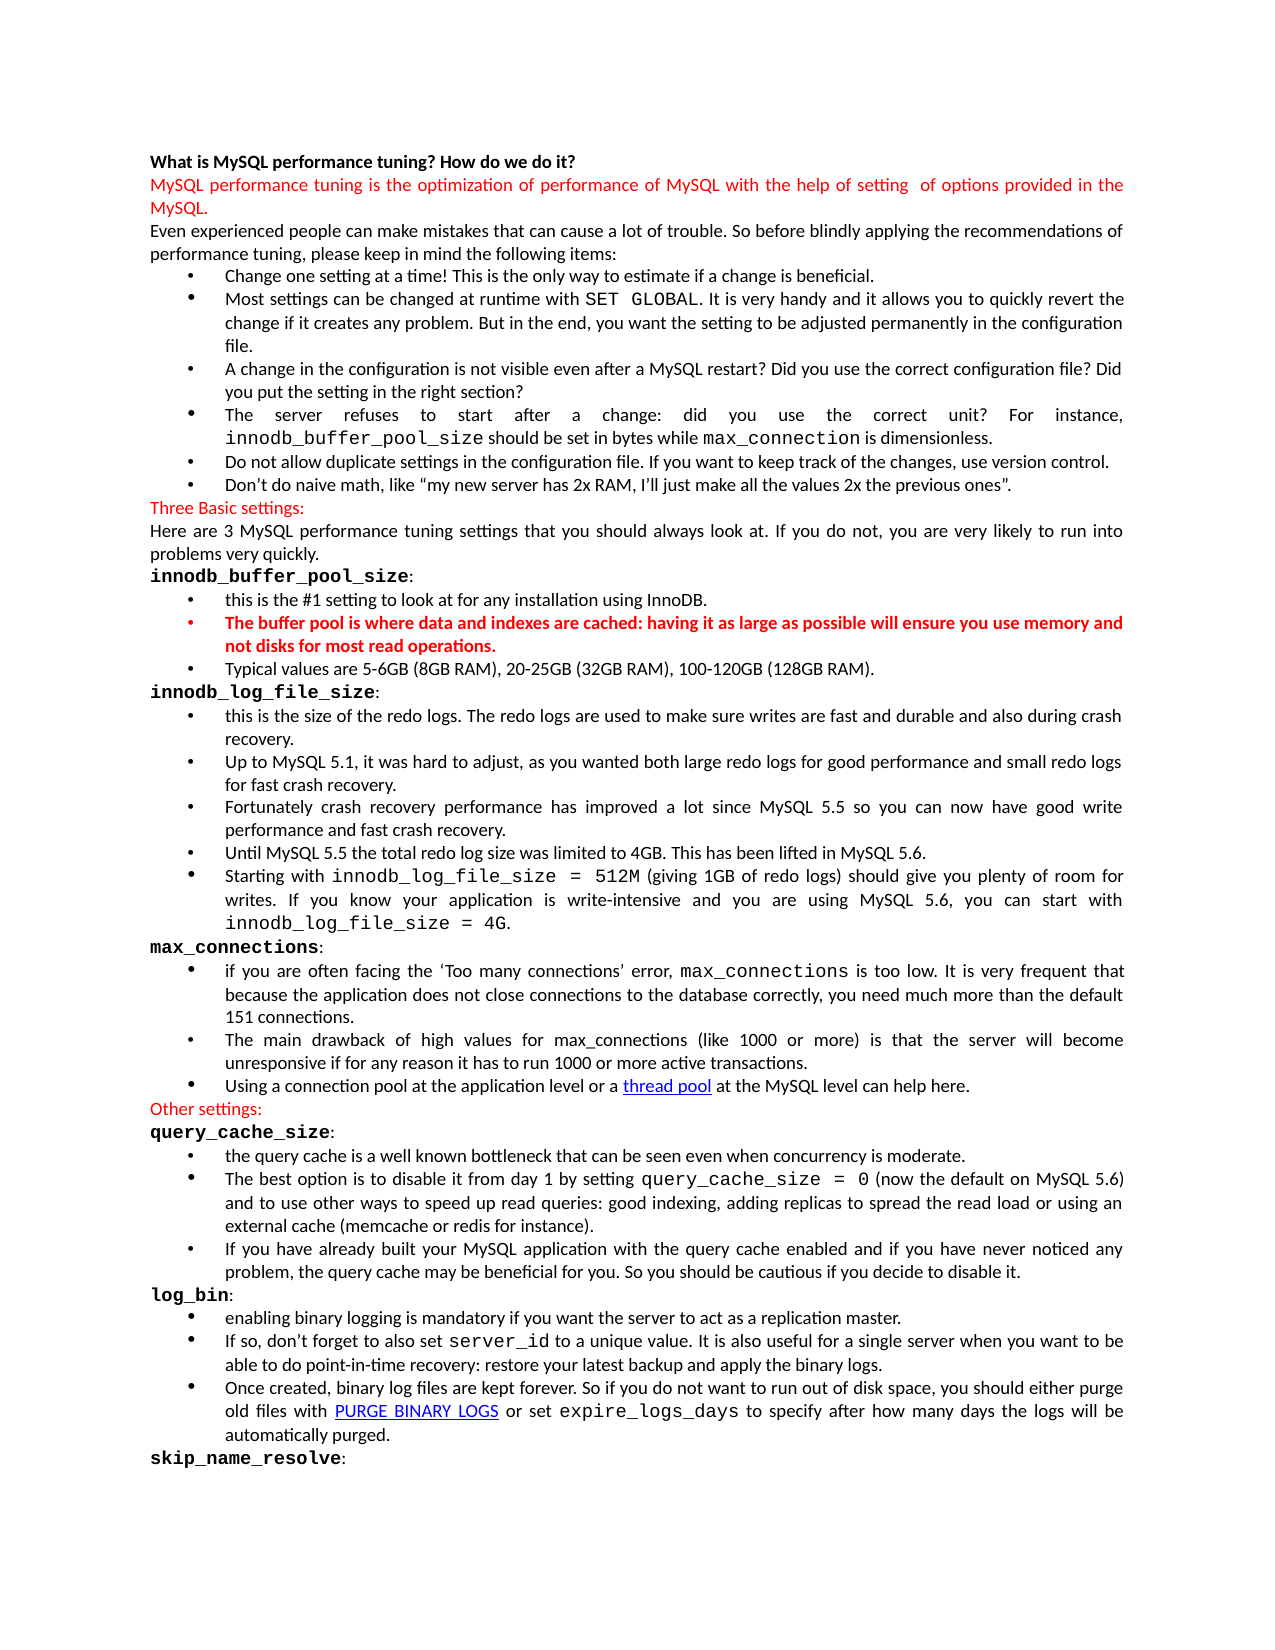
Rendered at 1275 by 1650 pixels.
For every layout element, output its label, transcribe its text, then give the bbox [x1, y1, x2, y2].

text Here are 3 MySQL performance tuning settings that you should always look at. If you do not, you are very likely to run into problems very quickly. [150, 519, 1125, 564]
list Up to MySQL 5.1, it was hard to adjust, as you wanted both large redo logs for good performance and small redo logs for fast crash recovery. [187, 750, 1125, 796]
text Even experienced people can make mistakes that can cause a lot of trouble. So before blindly applying the recommendations of performance tuning, please keep in mind the following items: [150, 219, 1125, 264]
list Once created, binary log files are kept forever. So if you do not want to run out of disk space, you should either purge old files with PURGE BINARY LOGS or set expire_logs_days to specify after how many days the logs will be automatically purged. [187, 1376, 1125, 1446]
list Don’t do naive math, like “my new server has 2x RAM, I’ll just make all the values 2x the previous ones”. [187, 473, 1125, 496]
list Do not allow duplicate settings in the configuration file. If you want to keep track of the changes, use version control. [187, 450, 1125, 473]
list Change one setting at a time! This is the only way to estimate if a change is beneficial. [187, 264, 1125, 287]
list this is the #1 setting to look at for any installation using InnoDB. [187, 588, 1125, 611]
text What is MySQL performance tuning? How do we do it? [150, 150, 1125, 173]
text Other settings: [150, 1097, 1125, 1120]
text skip_name_resolve: [150, 1446, 1125, 1470]
list Starting with innodb_log_file_size = 512M (giving 1GB of redo logs) should give you plenty of room for writes. If you know your application is write-intensive and you are using MySQL 5.6, you can start with innodb_log_file_size = 4G. [187, 864, 1125, 935]
list Fortunately crash recovery performance has improved a lot since MySQL 5.5 so you can now have good write performance and fast crash recovery. [187, 796, 1125, 841]
list the query cache is a well known bottleneck that can be seen even when concurrency is moderate. [187, 1144, 1125, 1167]
list Until MySQL 5.5 the total redo log size was limited to 4GB. This has been lifted in MySQL 5.6. [187, 841, 1125, 864]
text innodb_buffer_pool_size: [150, 564, 1125, 588]
list The server refuses to start after a change: did you use the correct unit? For instance, innodb_buffer_pool_size should be set in bytes while max_connection is dimensionless. [187, 403, 1125, 450]
text Three Basic settings: [150, 496, 1125, 519]
list Typical values are 5-6GB (8GB RAM), 20-25GB (32GB RAM), 100-120GB (128GB RAM). [187, 657, 1125, 680]
list Using a connection pool at the application level or a thread pool at the MySQL level can help here. [187, 1074, 1125, 1097]
text query_cache_size: [150, 1120, 1125, 1144]
list If so, don’t forget to also set server_id to a unique value. It is also useful for a single server when you want to be able to do point-in-time recovery: restore your latest backup and apply the binary logs. [187, 1330, 1125, 1376]
list The buffer pool is where data and indexes are cached: having it as large as possible will ensure you use memory and not disks for most read operations. [187, 611, 1125, 657]
text innodb_log_file_size: [150, 680, 1125, 704]
list Most settings can be changed at runtime with SET GLOBAL. It is very handy and it allows you to quickly revert the change if it creates any problem. But in the end, you want the setting to be adjusted permanently in the configuration file. [187, 287, 1125, 357]
list If you have already built your MySQL application with the query cache enabled and if you have never noticed any problem, the query cache may be beneficial for you. So you should be cautious if you decide to disable it. [187, 1237, 1125, 1283]
text log_bin: [150, 1283, 1125, 1307]
list A change in the configuration is not visible even after a MySQL restart? Did you use the correct configuration file? Did you put the setting in the right section? [187, 357, 1125, 403]
text MySQL performance tuning is the optimization of performance of MySQL with the help of setting of options provided in the MySQL. [150, 173, 1125, 219]
list The best option is to disable it from day 1 by setting query_cache_size = 0 (now the default on MySQL 5.6) and to use other ways to speed up read queries: good indexing, adding replicas to spread the read load or using an external cache (memcache or redis for instance). [187, 1167, 1125, 1237]
text max_connections: [150, 935, 1125, 959]
list The main drawback of high values for max_connections (like 1000 or more) is that the server will become unresponsive if for any reason it has to run 1000 or more active transactions. [187, 1028, 1125, 1074]
list this is the size of the redo logs. The redo logs are used to make sure writes are fast and durable and also during crash recovery. [187, 704, 1125, 750]
list if you are often facing the ‘Too many connections’ error, max_connections is too low. It is very frequent that because the application does not close connections to the database correctly, you need much more than the default 151 connections. [187, 959, 1125, 1028]
list enabling binary logging is mandatory if you want the server to act as a replication master. [187, 1307, 1125, 1330]
